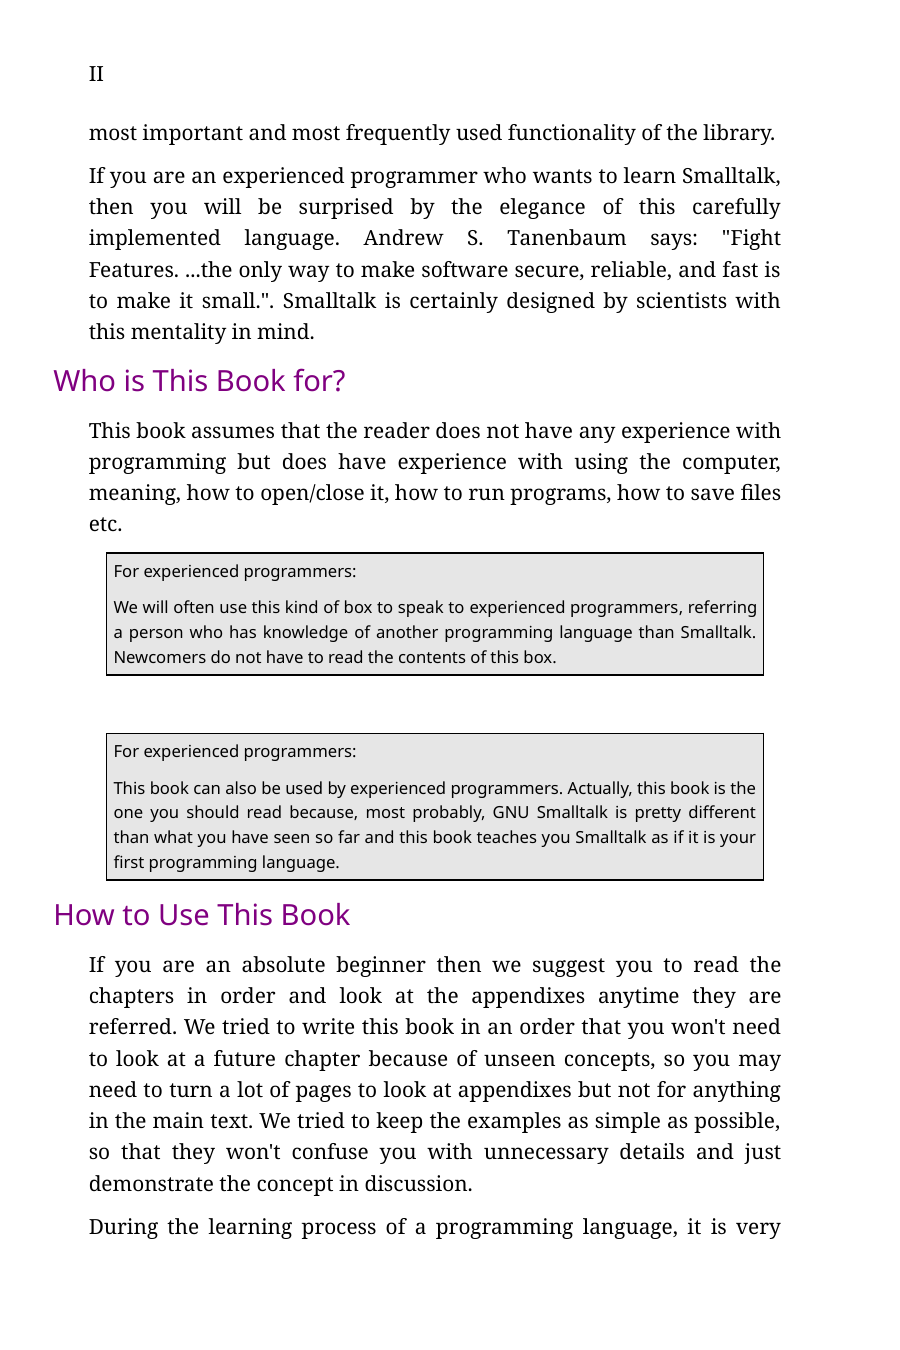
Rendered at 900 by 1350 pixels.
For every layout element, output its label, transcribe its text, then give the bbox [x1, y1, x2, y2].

text most important and most frequently used functionality of the library. [88, 118, 782, 146]
text If you are an experienced programmer who wants to learn Smalltalk, then you will be surprised by the elegance of this carefully implemented language. Andrew S. Tanenbaum says: "Fight Features. ...the only way to make software secure, reliable, and fast is to make it small.". Smalltalk is certainly designed by scientists with this mentality in mind. [88, 161, 782, 346]
text If you are an absolute beginner then we suggest you to read the chapters in order and look at the appendixes anytime they are referred. We tried to write this book in an order that you won't need to look at a future chapter because of unseen concepts, so you may need to turn a lot of pages to look at appendixes but not for anything in the main text. We tried to keep the examples as simple as possible, so that they won't confuse you with unnecessary details and just demonstrate the concept in discussion. [88, 950, 782, 1197]
text During the learning process of a programming language, it is very [88, 1212, 782, 1240]
text This book can also be used by experienced programmers. Actually, this book is the one you should read because, most probably, GNU Smalltalk is pretty different than what you have seen so far and this book teaches you Smalltalk as if it is your first programming language. [107, 769, 763, 879]
text We will often use this kind of box to speak to experienced programmers, referring a person who has knowledge of another programming language than Smalltalk. Newcomers do not have to read the contents of this box. [107, 589, 763, 674]
text This book assumes that the reader does not have any experience with programming but does have experience with using the computer, meaning, how to open/close it, how to run programs, how to save files etc. [88, 416, 782, 538]
subtitle How to Use This Book [53, 894, 782, 934]
text For experienced programmers: [107, 554, 763, 582]
subtitle Who is This Book for? [53, 360, 782, 400]
text For experienced programmers: [107, 734, 763, 762]
